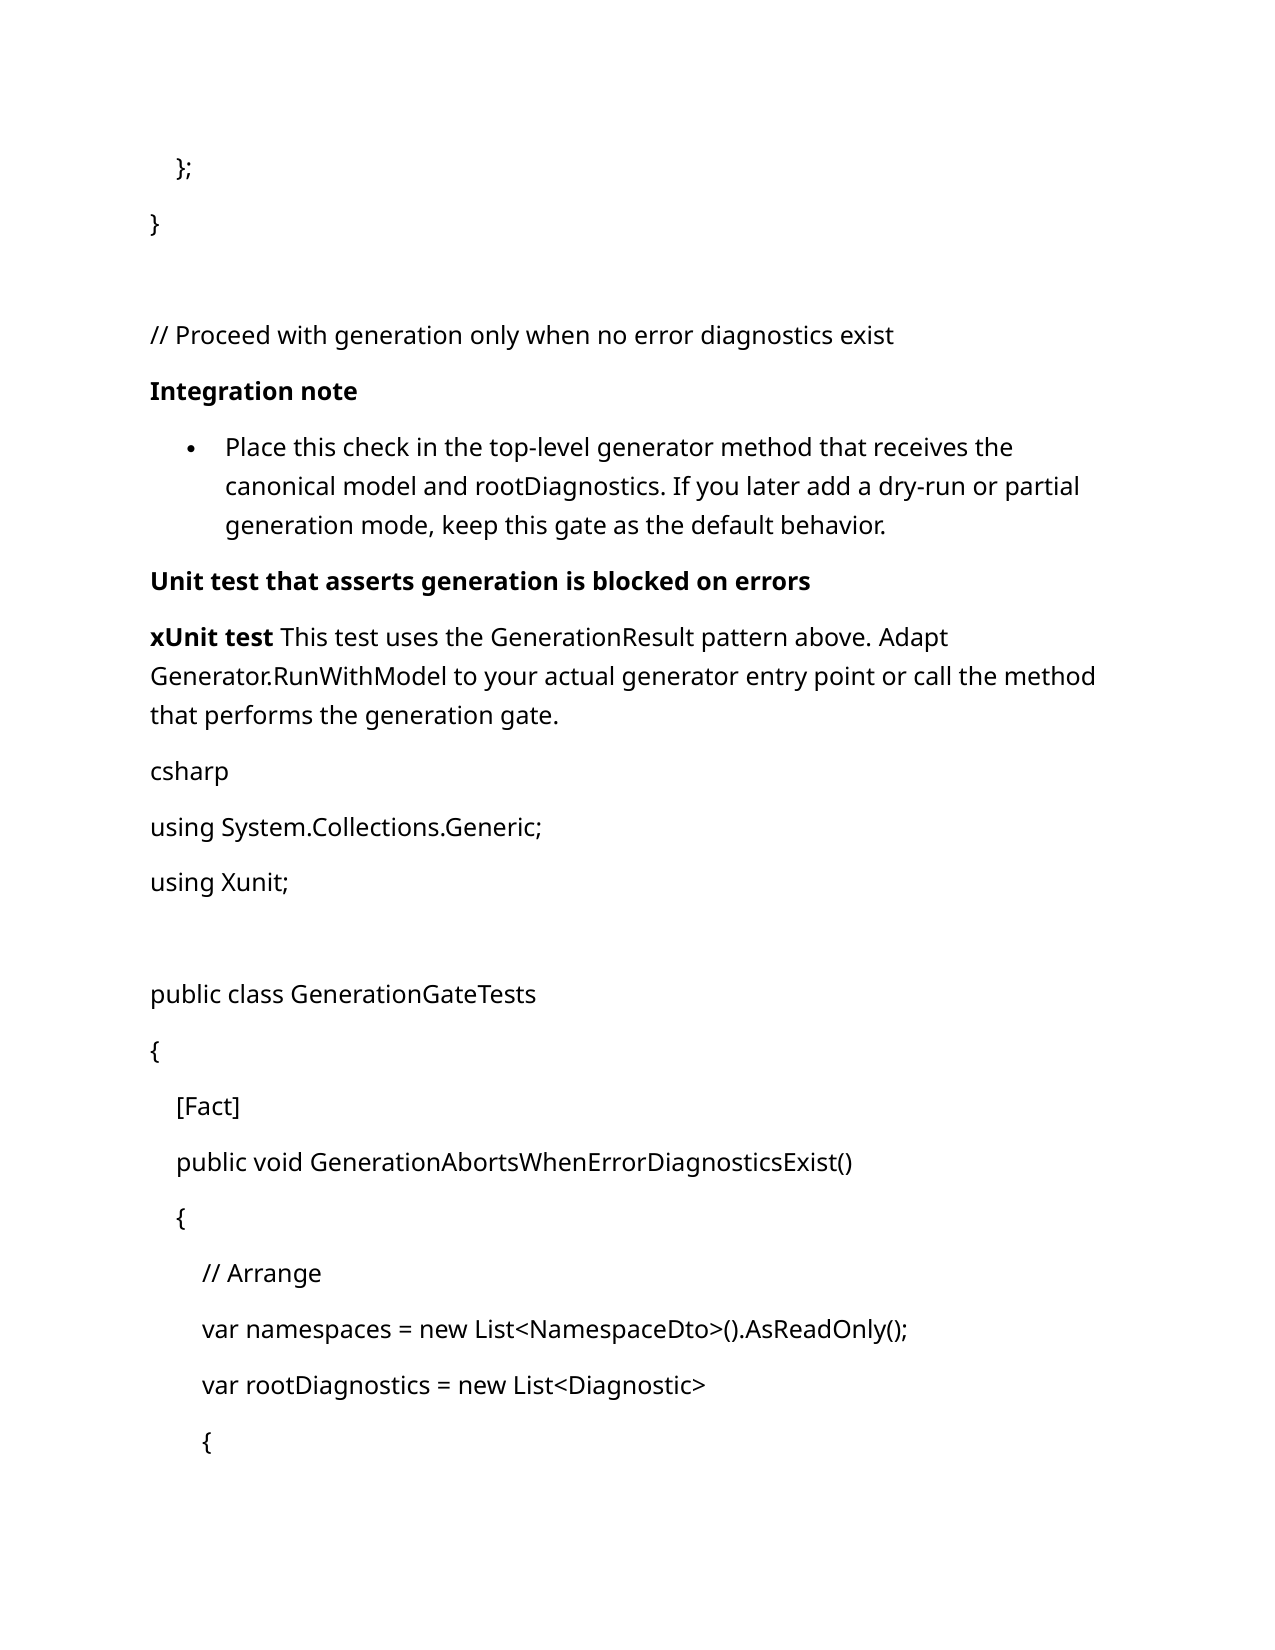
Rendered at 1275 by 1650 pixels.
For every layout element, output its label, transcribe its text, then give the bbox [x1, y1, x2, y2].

text { [150, 1200, 1125, 1234]
text var namespaces = new List<NamespaceDto>().AsReadOnly(); [150, 1312, 1125, 1346]
text } [150, 206, 1125, 240]
text var rootDiagnostics = new List<Diagnostic> [150, 1367, 1125, 1402]
text public class GenerationGateTests [150, 977, 1125, 1011]
text csharp [150, 753, 1125, 787]
text xUnit test This test uses the GenerationResult pattern above. Adapt Generator.RunWithModel to your actual generator entry point or call the method that performs the generation gate. [150, 619, 1125, 732]
text Integration note [150, 373, 1125, 407]
text // Arrange [150, 1256, 1125, 1290]
text // Proceed with generation only when no error diagnostics exist [150, 317, 1125, 352]
text [Fact] [150, 1088, 1125, 1122]
text { [150, 1423, 1125, 1457]
text public void GenerationAbortsWhenErrorDiagnosticsExist() [150, 1144, 1125, 1178]
text { [150, 1032, 1125, 1067]
text using System.Collections.Generic; [150, 809, 1125, 843]
text Unit test that asserts generation is blocked on errors [150, 563, 1125, 597]
text using Xunit; [150, 865, 1125, 899]
text }; [150, 150, 1125, 184]
list Place this check in the top-level generator method that receives the canonical model and rootDiagnostics. If you later add a dry-run or partial generation mode, keep this gate as the default behavior. [187, 429, 1125, 542]
